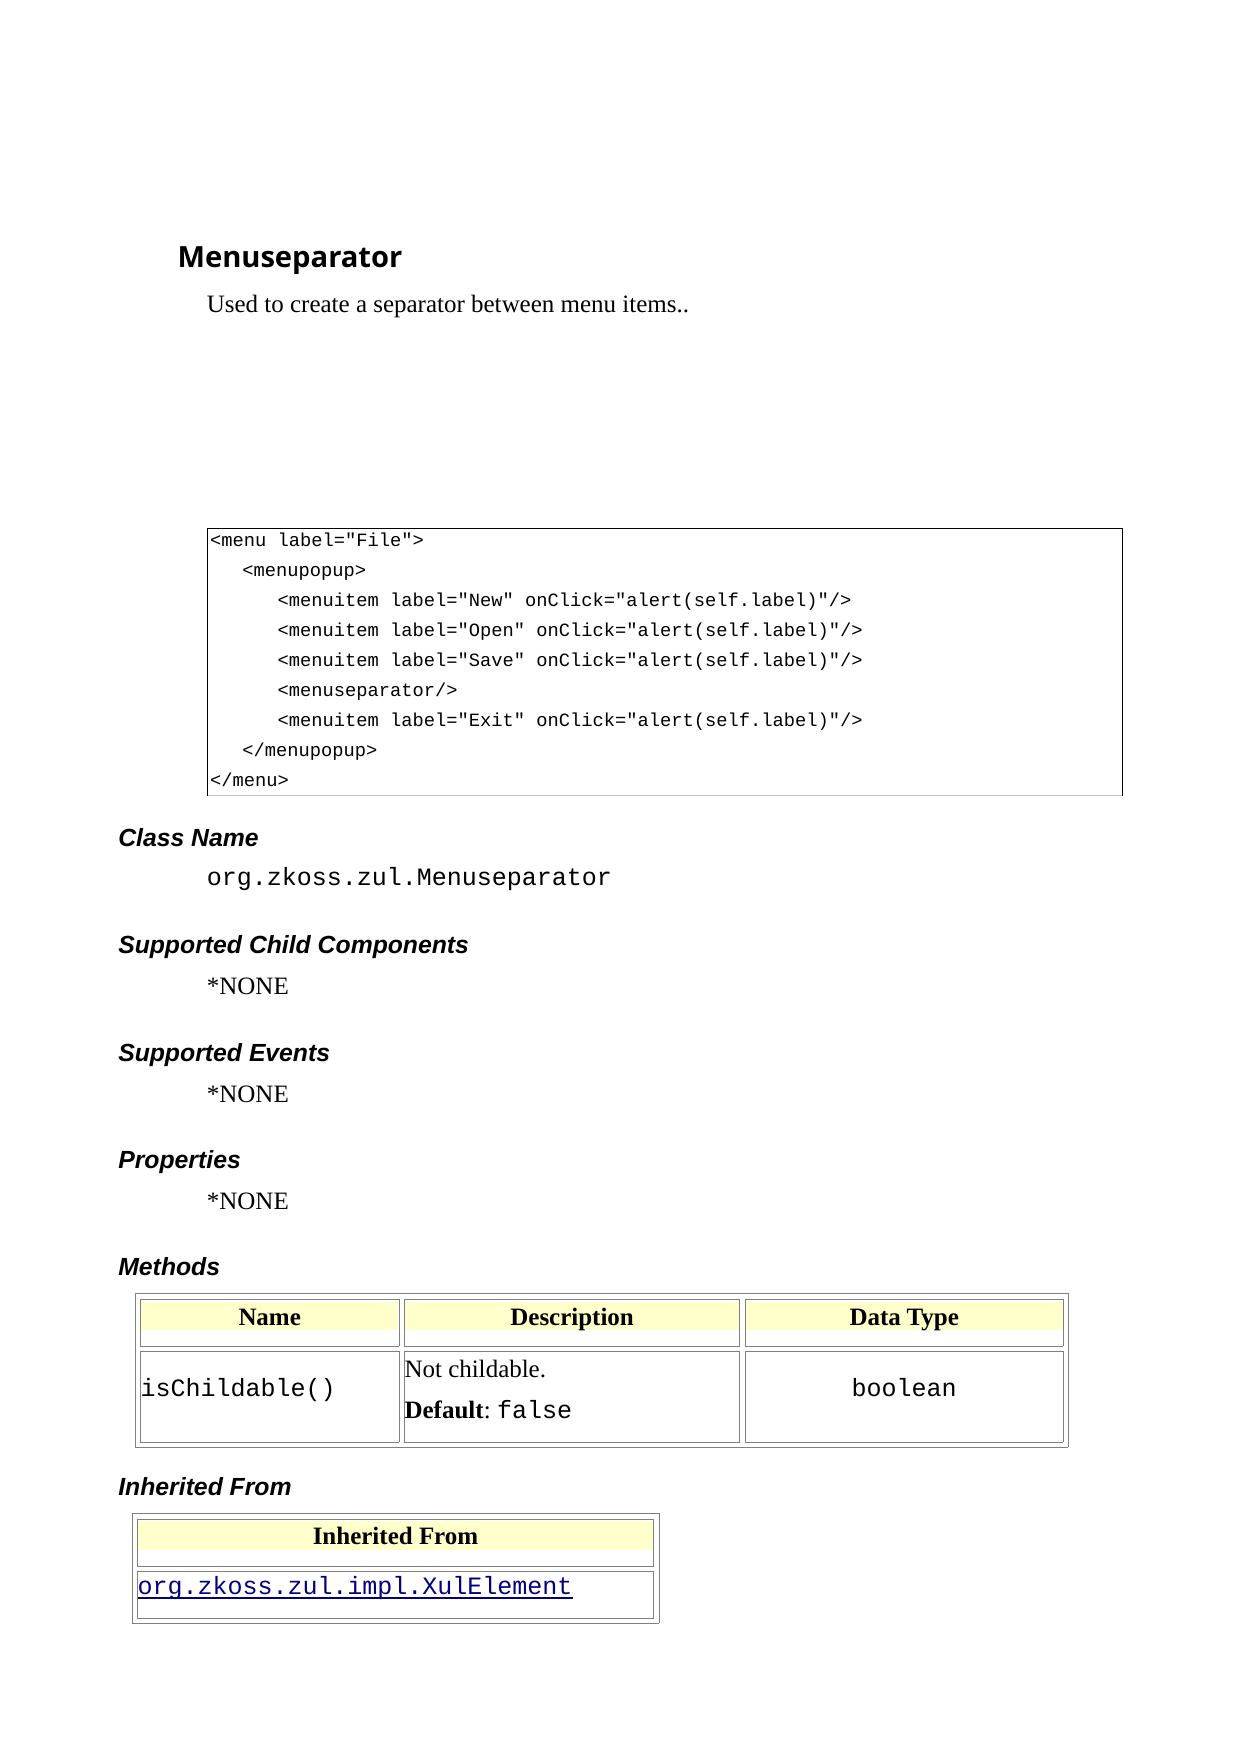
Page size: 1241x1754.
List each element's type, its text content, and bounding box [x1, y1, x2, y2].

table_header Name [138, 1294, 401, 1346]
table_header Data Type [742, 1294, 1066, 1346]
table_header Description [401, 1294, 742, 1346]
text <menuitem label="Open" onClick="alert(self.label)"/> [208, 618, 1122, 642]
table_header Inherited From [134, 1514, 656, 1566]
text Used to create a separator between menu items.. [207, 289, 1122, 320]
text </menu> [208, 768, 1122, 795]
subtitle Supported Events [118, 1038, 1122, 1066]
text <menuseparator/> [208, 678, 1122, 702]
subtitle Class Name [118, 823, 1122, 852]
subtitle Menuseparator [177, 237, 1122, 276]
table_cell isChildable() [138, 1346, 401, 1442]
subtitle Methods [118, 1252, 1122, 1281]
text *NONE [207, 1079, 1122, 1107]
text *NONE [207, 971, 1122, 1000]
text <menu label="File"> [208, 529, 1122, 552]
text *NONE [207, 1186, 1122, 1215]
text <menuitem label="Exit" onClick="alert(self.label)"/> [208, 708, 1122, 732]
text </menupopup> [208, 738, 1122, 762]
subtitle Inherited From [118, 1472, 1122, 1501]
text <menuitem label="Save" onClick="alert(self.label)"/> [208, 648, 1122, 672]
text org.zkoss.zul.Menuseparator [207, 864, 1122, 893]
subtitle Properties [118, 1145, 1122, 1173]
table_cell Not childable. Default: false [401, 1346, 742, 1442]
table_cell boolean [742, 1346, 1066, 1442]
text <menuitem label="New" onClick="alert(self.label)"/> [208, 588, 1122, 612]
text <menupopup> [208, 557, 1122, 582]
subtitle Supported Child Components [118, 930, 1122, 959]
table_cell org.zkoss.zul.impl.XulElement [134, 1566, 656, 1618]
